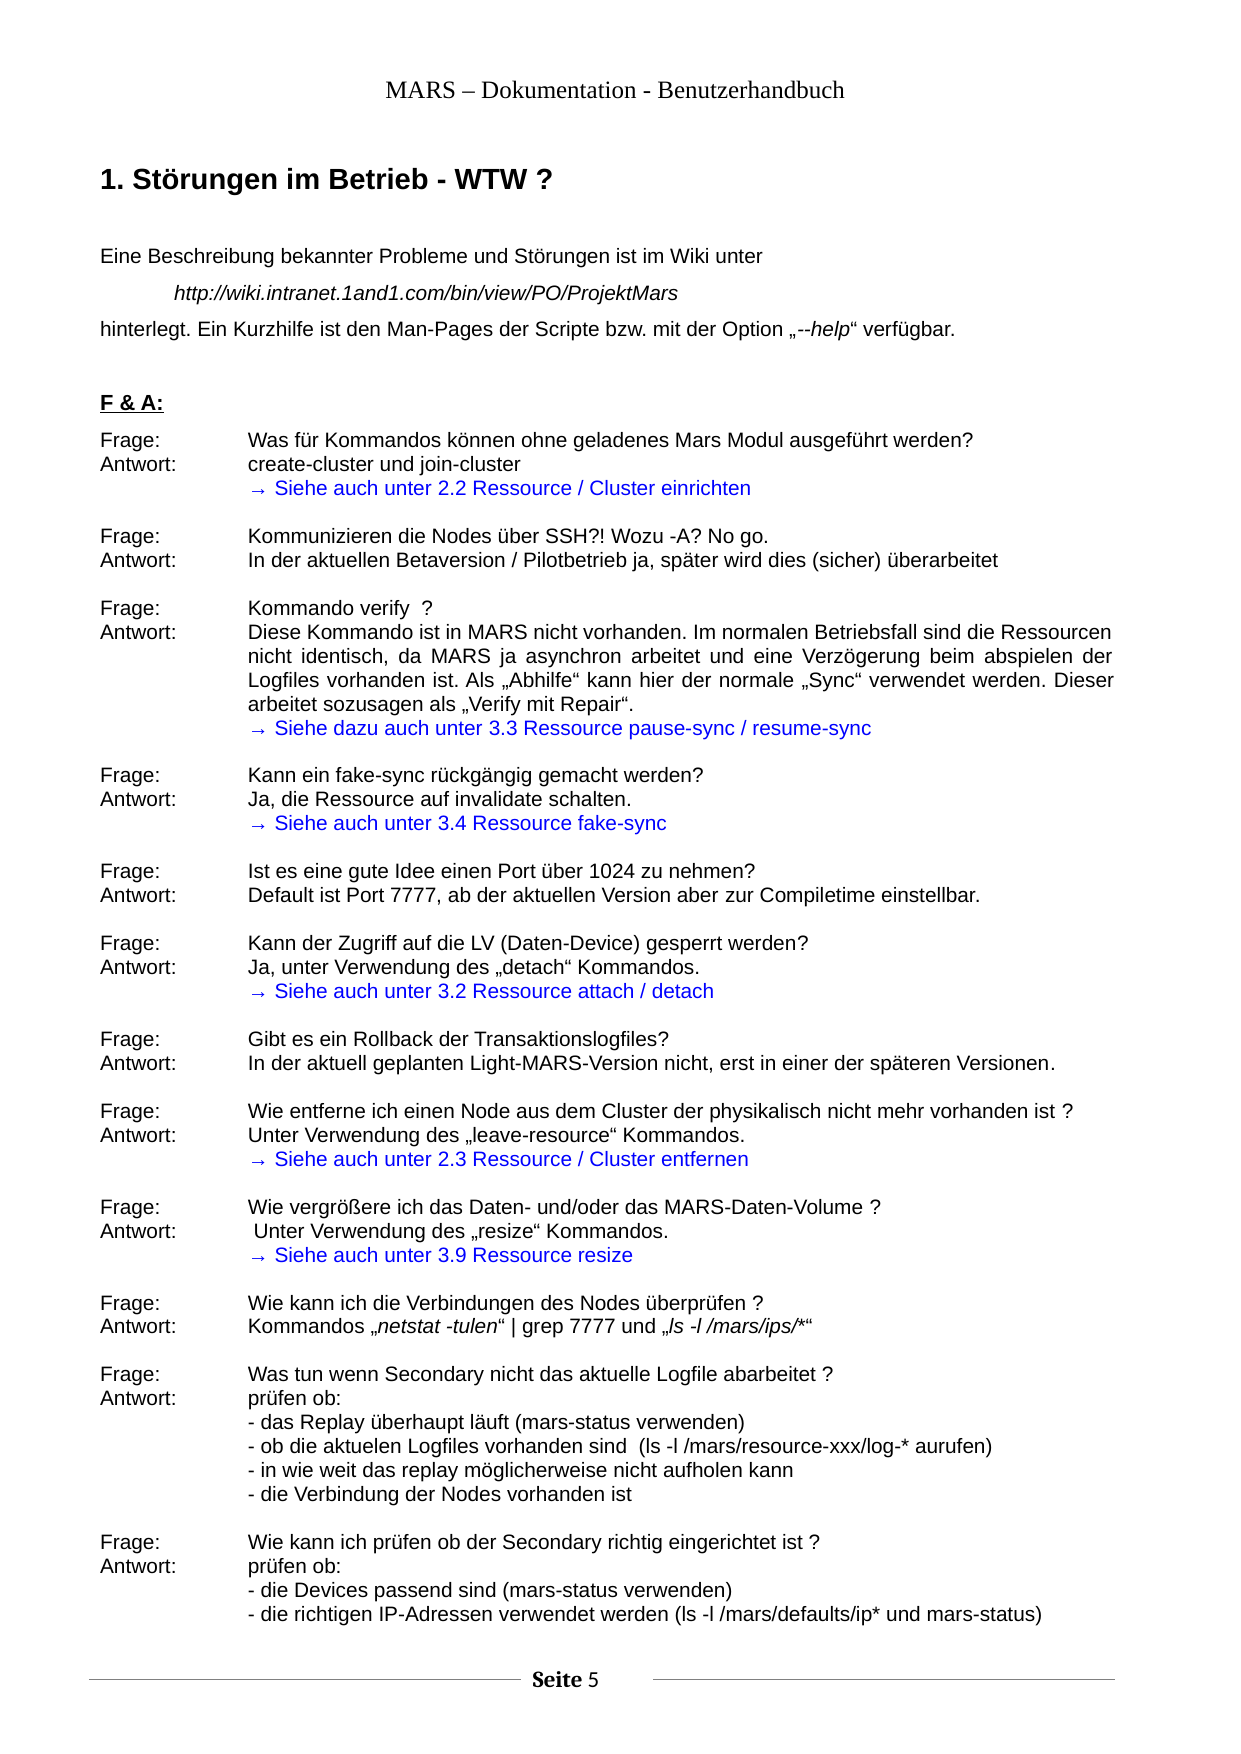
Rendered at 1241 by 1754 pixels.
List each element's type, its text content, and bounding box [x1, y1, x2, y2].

text F & A: [100, 390, 1123, 415]
text Antwort: prüfen ob: [100, 1554, 1123, 1578]
text Antwort: prüfen ob: [100, 1386, 1123, 1410]
text http://wiki.intranet.1and1.com/bin/view/PO/ProjektMars [100, 281, 1123, 305]
text - die Verbindung der Nodes vorhanden ist [100, 1482, 1123, 1506]
text Antwort: create-cluster und join-cluster [100, 452, 1123, 476]
text → Siehe auch unter 2.2 Ressource / Cluster einrichten [100, 476, 1123, 500]
text Frage: Kommando verify ? [100, 596, 1123, 619]
text Frage: Kann ein fake-sync rückgängig gemacht werden? [100, 763, 1123, 787]
text Frage: Wie kann ich prüfen ob der Secondary richtig eingerichtet ist ? [100, 1530, 1123, 1554]
text Antwort: Unter Verwendung des „resize“ Kommandos. [100, 1218, 1123, 1242]
text → Siehe dazu auch unter 3.3 Ressource pause-sync / resume-sync [100, 715, 1123, 739]
text - die richtigen IP-Adressen verwendet werden (ls -l /mars/defaults/ip* und mars-status) [100, 1602, 1123, 1626]
subtitle 1. Störungen im Betrieb - WTW ? [100, 162, 1123, 195]
text Frage: Ist es eine gute Idee einen Port über 1024 zu nehmen? [100, 859, 1123, 883]
text - die Devices passend sind (mars-status verwenden) [100, 1578, 1123, 1602]
text → Siehe auch unter 3.4 Ressource fake-sync [100, 811, 1123, 835]
text Frage: Gibt es ein Rollback der Transaktionslogfiles? [100, 1027, 1123, 1051]
text Frage: Was tun wenn Secondary nicht das aktuelle Logfile abarbeitet ? [100, 1362, 1123, 1386]
text Antwort: Unter Verwendung des „leave-resource“ Kommandos. [100, 1123, 1123, 1147]
text → Siehe auch unter 3.2 Ressource attach / detach [100, 979, 1123, 1003]
text → Siehe auch unter 2.3 Ressource / Cluster entfernen [100, 1147, 1123, 1171]
text - ob die aktuelen Logfiles vorhanden sind (ls -l /mars/resource-xxx/log-* aurufen) [100, 1434, 1123, 1458]
text Eine Beschreibung bekannter Probleme und Störungen ist im Wiki unter [100, 244, 1123, 268]
text Antwort: Kommandos „netstat -tulen“ | grep 7777 und „ls -l /mars/ips/*“ [100, 1314, 1123, 1338]
text Antwort: In der aktuellen Betaversion / Pilotbetrieb ja, später wird dies (sicher) überarbeitet [100, 548, 1123, 572]
text hinterlegt. Ein Kurzhilfe ist den Man-Pages der Scripte bzw. mit der Option „--help“ verfügbar. [100, 317, 1123, 341]
text Frage: Wie vergrößere ich das Daten- und/oder das MARS-Daten-Volume ? [100, 1194, 1123, 1218]
text Antwort: Ja, die Ressource auf invalidate schalten. [100, 787, 1123, 811]
text Antwort: Ja, unter Verwendung des „detach“ Kommandos. [100, 955, 1123, 979]
text Antwort: Default ist Port 7777, ab der aktuellen Version aber zur Compiletime einstellbar. [100, 883, 1123, 907]
text - das Replay überhaupt läuft (mars-status verwenden) [100, 1410, 1123, 1434]
text Frage: Was für Kommandos können ohne geladenes Mars Modul ausgeführt werden? [100, 428, 1123, 452]
text Frage: Kommunizieren die Nodes über SSH?! Wozu -A? No go. [100, 524, 1123, 548]
text nicht identisch, da MARS ja asynchron arbeitet und eine Verzögerung beim abspielen der Logfiles vorhanden ist. Als „Abhilfe“ kann hier der normale „Sync“ verwendet werden. Dieser arbeitet sozusagen als „Verify mit Repair“. [100, 643, 1123, 715]
text → Siehe auch unter 3.9 Ressource resize [100, 1242, 1123, 1266]
text Frage: Wie entferne ich einen Node aus dem Cluster der physikalisch nicht mehr vorhanden ist ? [100, 1099, 1123, 1123]
text Antwort: In der aktuell geplanten Light-MARS-Version nicht, erst in einer der späteren Versionen. [100, 1051, 1123, 1075]
text - in wie weit das replay möglicherweise nicht aufholen kann [100, 1458, 1123, 1482]
text Frage: Wie kann ich die Verbindungen des Nodes überprüfen ? [100, 1290, 1123, 1314]
text Frage: Kann der Zugriff auf die LV (Daten-Device) gesperrt werden? [100, 931, 1123, 955]
text Antwort: Diese Kommando ist in MARS nicht vorhanden. Im normalen Betriebsfall sind die Ressourcen [100, 619, 1123, 643]
